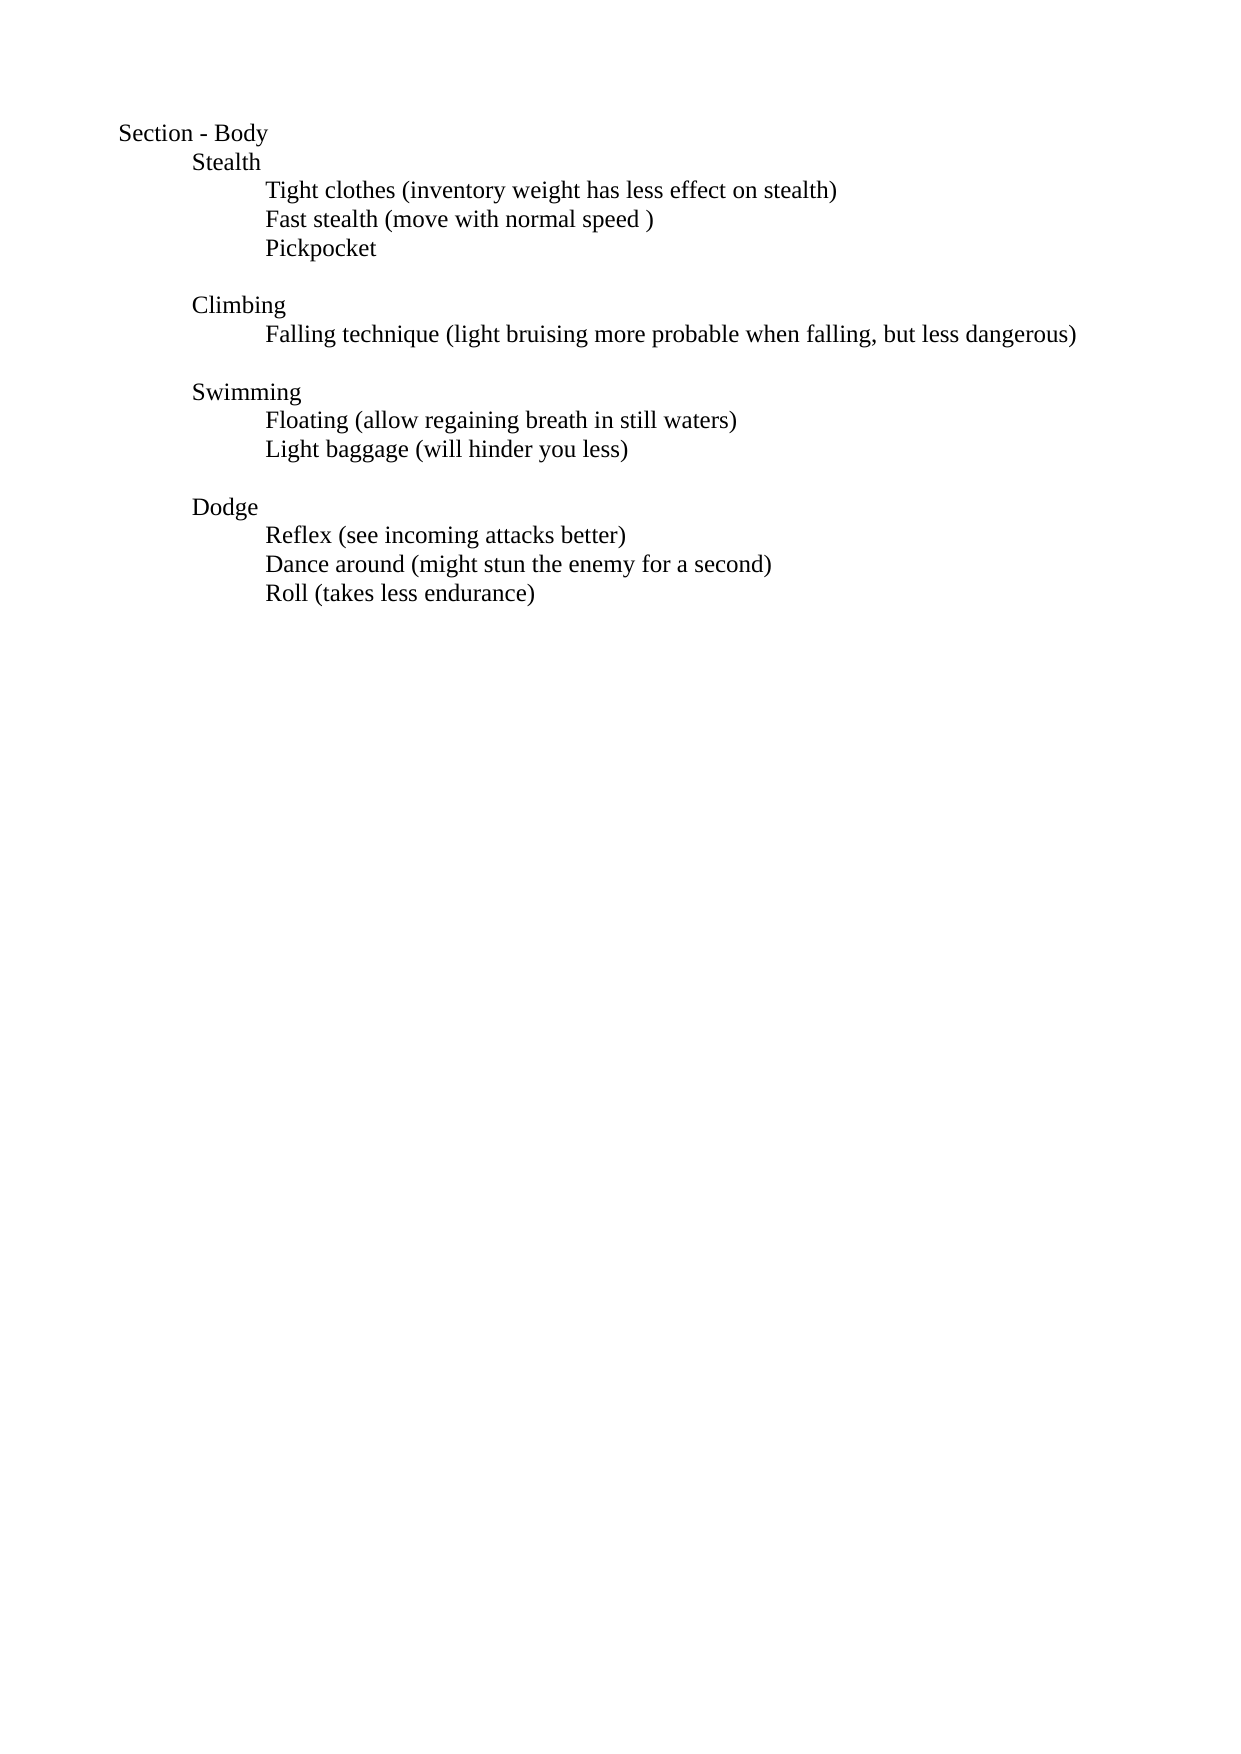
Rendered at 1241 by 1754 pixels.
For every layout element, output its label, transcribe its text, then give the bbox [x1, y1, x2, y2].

text Dance around (might stun the enemy for a second) [118, 549, 1122, 578]
text Reflex (see incoming attacks better) [118, 521, 1122, 549]
text Tight clothes (inventory weight has less effect on stealth) [118, 176, 1122, 204]
text Fast stealth (move with normal speed ) [118, 204, 1122, 233]
text Climbing [118, 291, 1122, 319]
text Pickpocket [118, 233, 1122, 262]
text Stealth [118, 147, 1122, 176]
text Falling technique (light bruising more probable when falling, but less dangerous) [118, 319, 1122, 348]
text Dodge [118, 492, 1122, 521]
text Floating (allow regaining breath in still waters) [118, 406, 1122, 434]
text Swimming [118, 377, 1122, 406]
text Section - Body [118, 118, 1122, 147]
text Roll (takes less endurance) [118, 578, 1122, 607]
text Light baggage (will hinder you less) [118, 434, 1122, 463]
